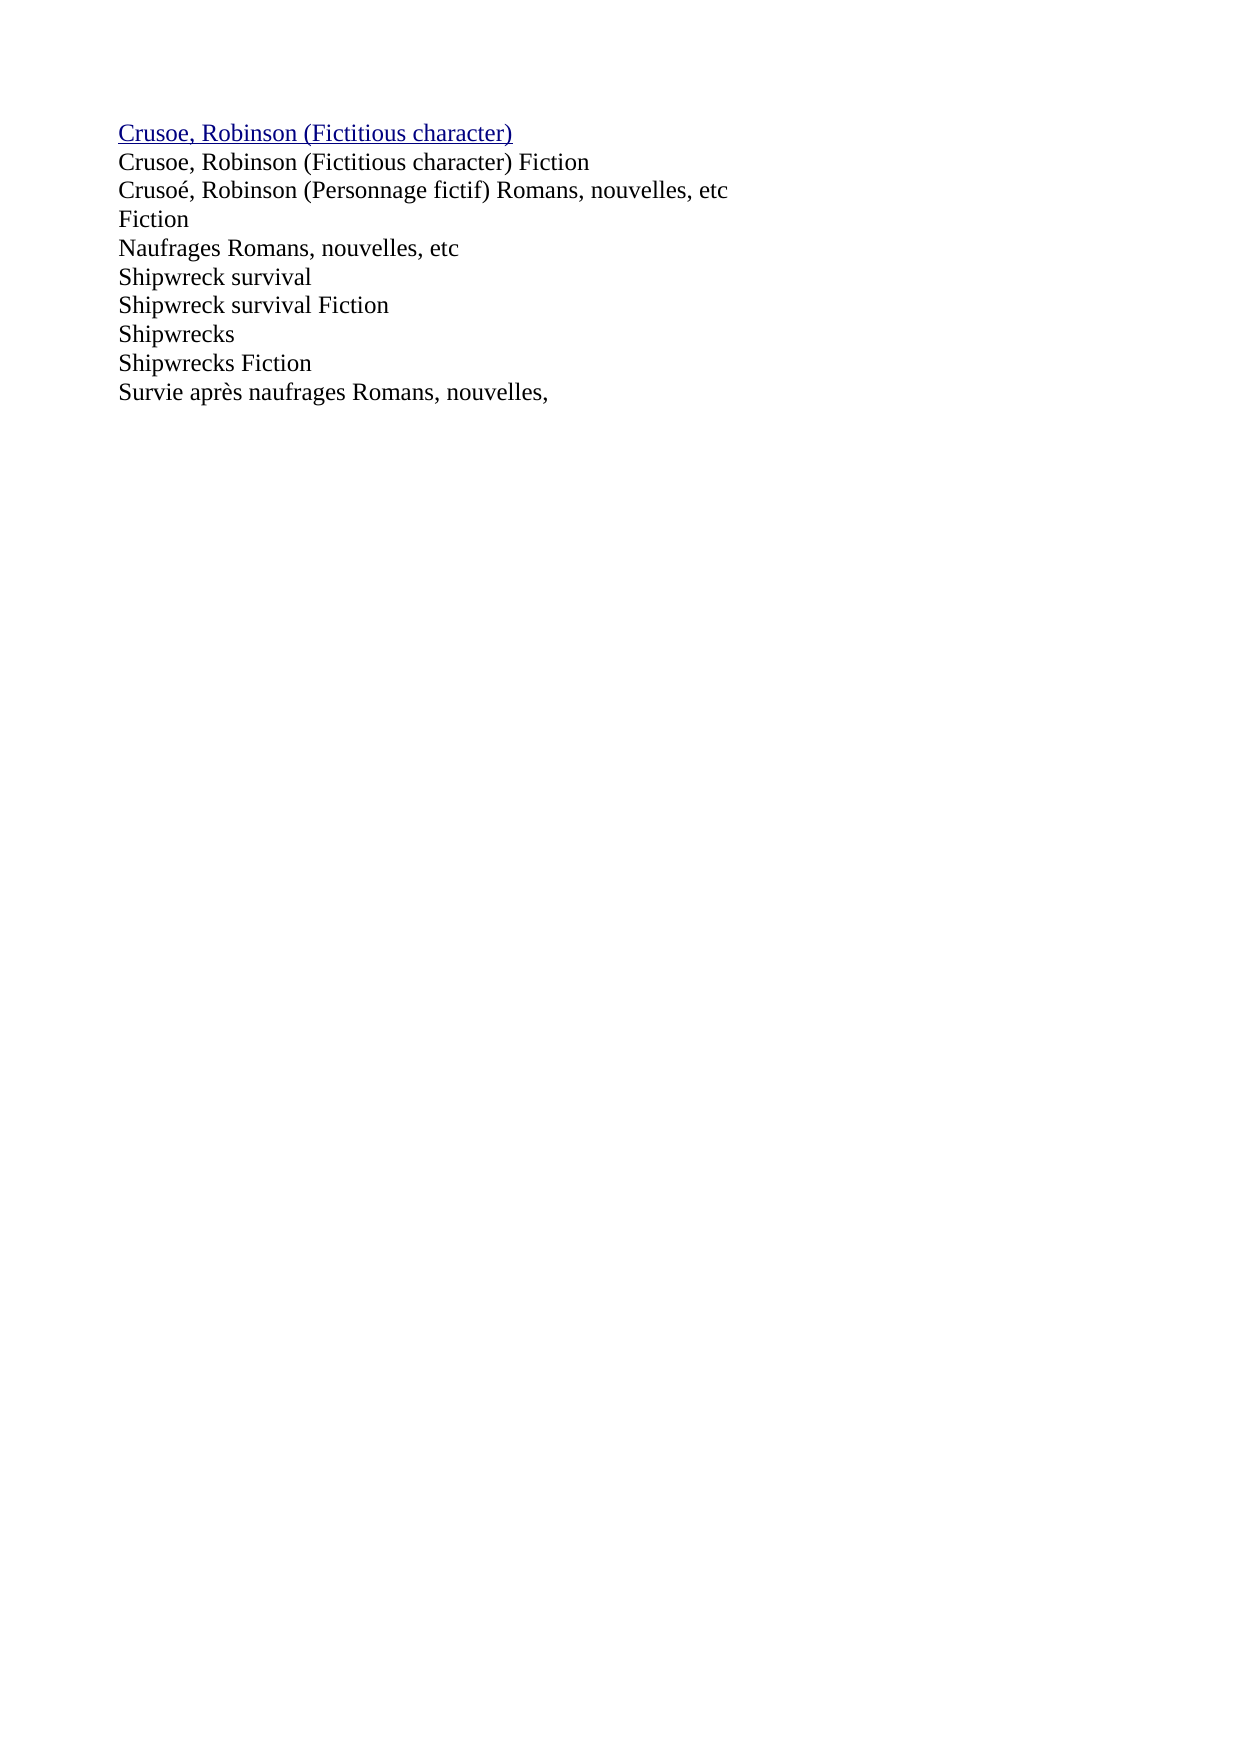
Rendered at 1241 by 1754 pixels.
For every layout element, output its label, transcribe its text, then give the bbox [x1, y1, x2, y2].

text Shipwrecks [118, 319, 1122, 348]
text Crusoe, Robinson (Fictitious character) Fiction [118, 147, 1122, 176]
text Fiction [118, 204, 1122, 233]
text Shipwrecks Fiction [118, 348, 1122, 377]
text Crusoé, Robinson (Personnage fictif) Romans, nouvelles, etc [118, 176, 1122, 204]
text Shipwreck survival [118, 262, 1122, 291]
text Shipwreck survival Fiction [118, 291, 1122, 319]
text Naufrages Romans, nouvelles, etc [118, 233, 1122, 262]
text Survie après naufrages Romans, nouvelles, [118, 377, 1122, 406]
text Crusoe, Robinson (Fictitious character) [118, 118, 1122, 147]
